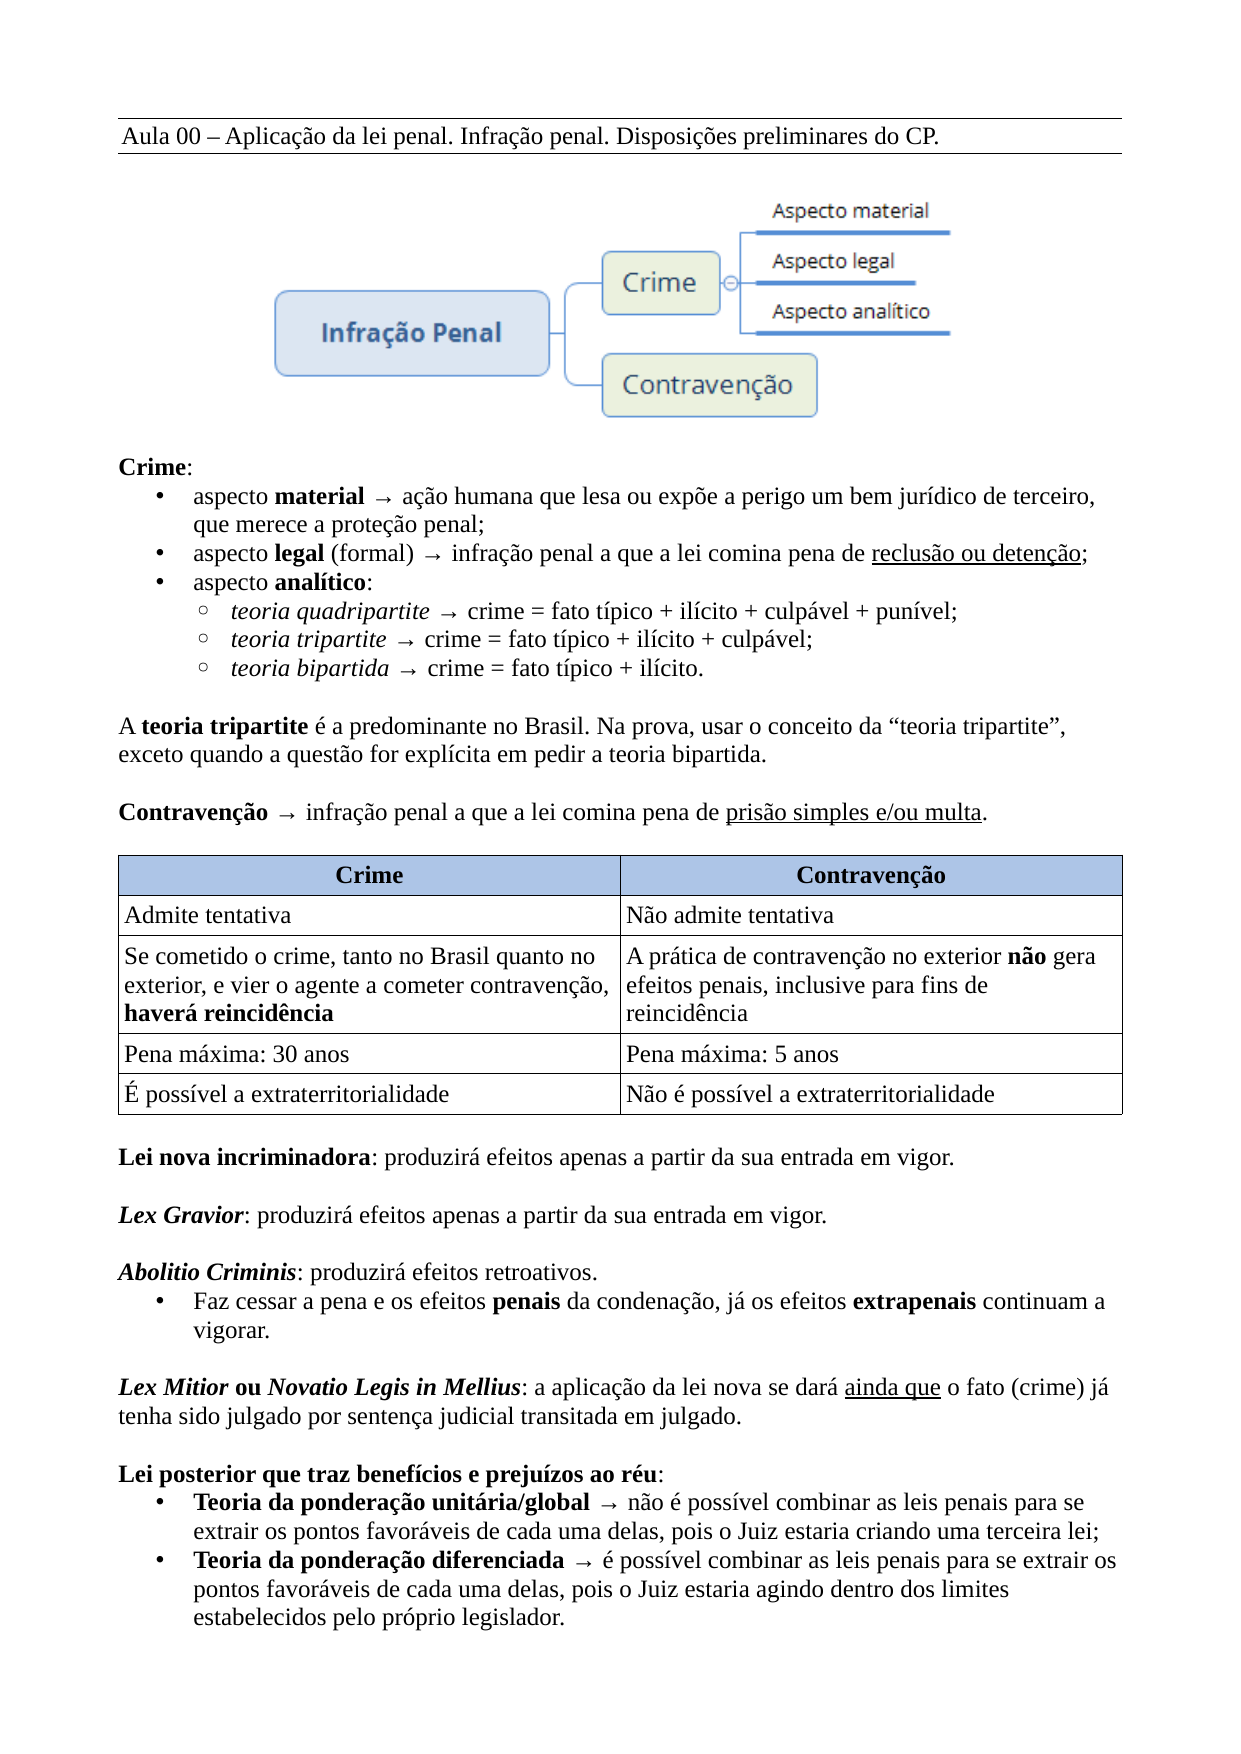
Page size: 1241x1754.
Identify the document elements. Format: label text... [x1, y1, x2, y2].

table_cell A prática de contravenção no exterior não gera efeitos penais, inclusive para fins de reincidência [621, 936, 1122, 1033]
picture [271, 182, 970, 424]
table_cell Não admite tentativa [621, 896, 1122, 935]
text Crime: [118, 452, 1122, 481]
table_cell Admite tentativa [119, 896, 620, 935]
table_cell Não é possível a extraterritorialidade [621, 1074, 1122, 1113]
text Lex Gravior: produzirá efeitos apenas a partir da sua entrada em vigor. [118, 1200, 1122, 1229]
list Teoria da ponderação diferenciada → é possível combinar as leis penais para se extrair os pontos favoráveis de cada uma delas, pois o Juiz estaria agindo dentro dos limites estabelecidos pelo próprio legislador. [156, 1545, 1122, 1631]
text A teoria tripartite é a predominante no Brasil. Na prova, usar o conceito da “teoria tripartite”, exceto quando a questão for explícita em pedir a teoria bipartida. [118, 711, 1122, 768]
table_cell Se cometido o crime, tanto no Brasil quanto no exterior, e vier o agente a cometer contravenção, haverá reincidência [119, 936, 620, 1033]
text Abolitio Criminis: produzirá efeitos retroativos. [118, 1257, 1122, 1286]
text Lei posterior que traz benefícios e prejuízos ao réu: [118, 1459, 1122, 1487]
list Faz cessar a pena e os efeitos penais da condenação, já os efeitos extrapenais continuam a vigorar. [156, 1286, 1122, 1344]
text Lei nova incriminadora: produzirá efeitos apenas a partir da sua entrada em vigor. [118, 1142, 1122, 1171]
text Contravenção → infração penal a que a lei comina pena de prisão simples e/ou multa. [118, 797, 1122, 826]
list teoria quadripartite → crime = fato típico + ilícito + culpável + punível; [193, 596, 1122, 624]
table_cell É possível a extraterritorialidade [119, 1074, 620, 1113]
text Lex Mitior ou Novatio Legis in Mellius: a aplicação da lei nova se dará ainda que o fato (crime) já tenha sido julgado por sentença judicial transitada em julgado. [118, 1372, 1122, 1430]
list aspecto legal (formal) → infração penal a que a lei comina pena de reclusão ou detenção; [156, 538, 1122, 567]
list aspecto analítico: [156, 567, 1122, 596]
list teoria tripartite → crime = fato típico + ilícito + culpável; [193, 624, 1122, 653]
list teoria bipartida → crime = fato típico + ilícito. [193, 653, 1122, 682]
list aspecto material → ação humana que lesa ou expõe a perigo um bem jurídico de terceiro, que merece a proteção penal; [156, 481, 1122, 538]
table_cell Pena máxima: 5 anos [621, 1034, 1122, 1073]
list Teoria da ponderação unitária/global → não é possível combinar as leis penais para se extrair os pontos favoráveis de cada uma delas, pois o Juiz estaria criando uma terceira lei; [156, 1487, 1122, 1545]
table_header Crime [119, 856, 620, 895]
table_cell Pena máxima: 30 anos [119, 1034, 620, 1073]
table_header Contravenção [621, 856, 1122, 895]
